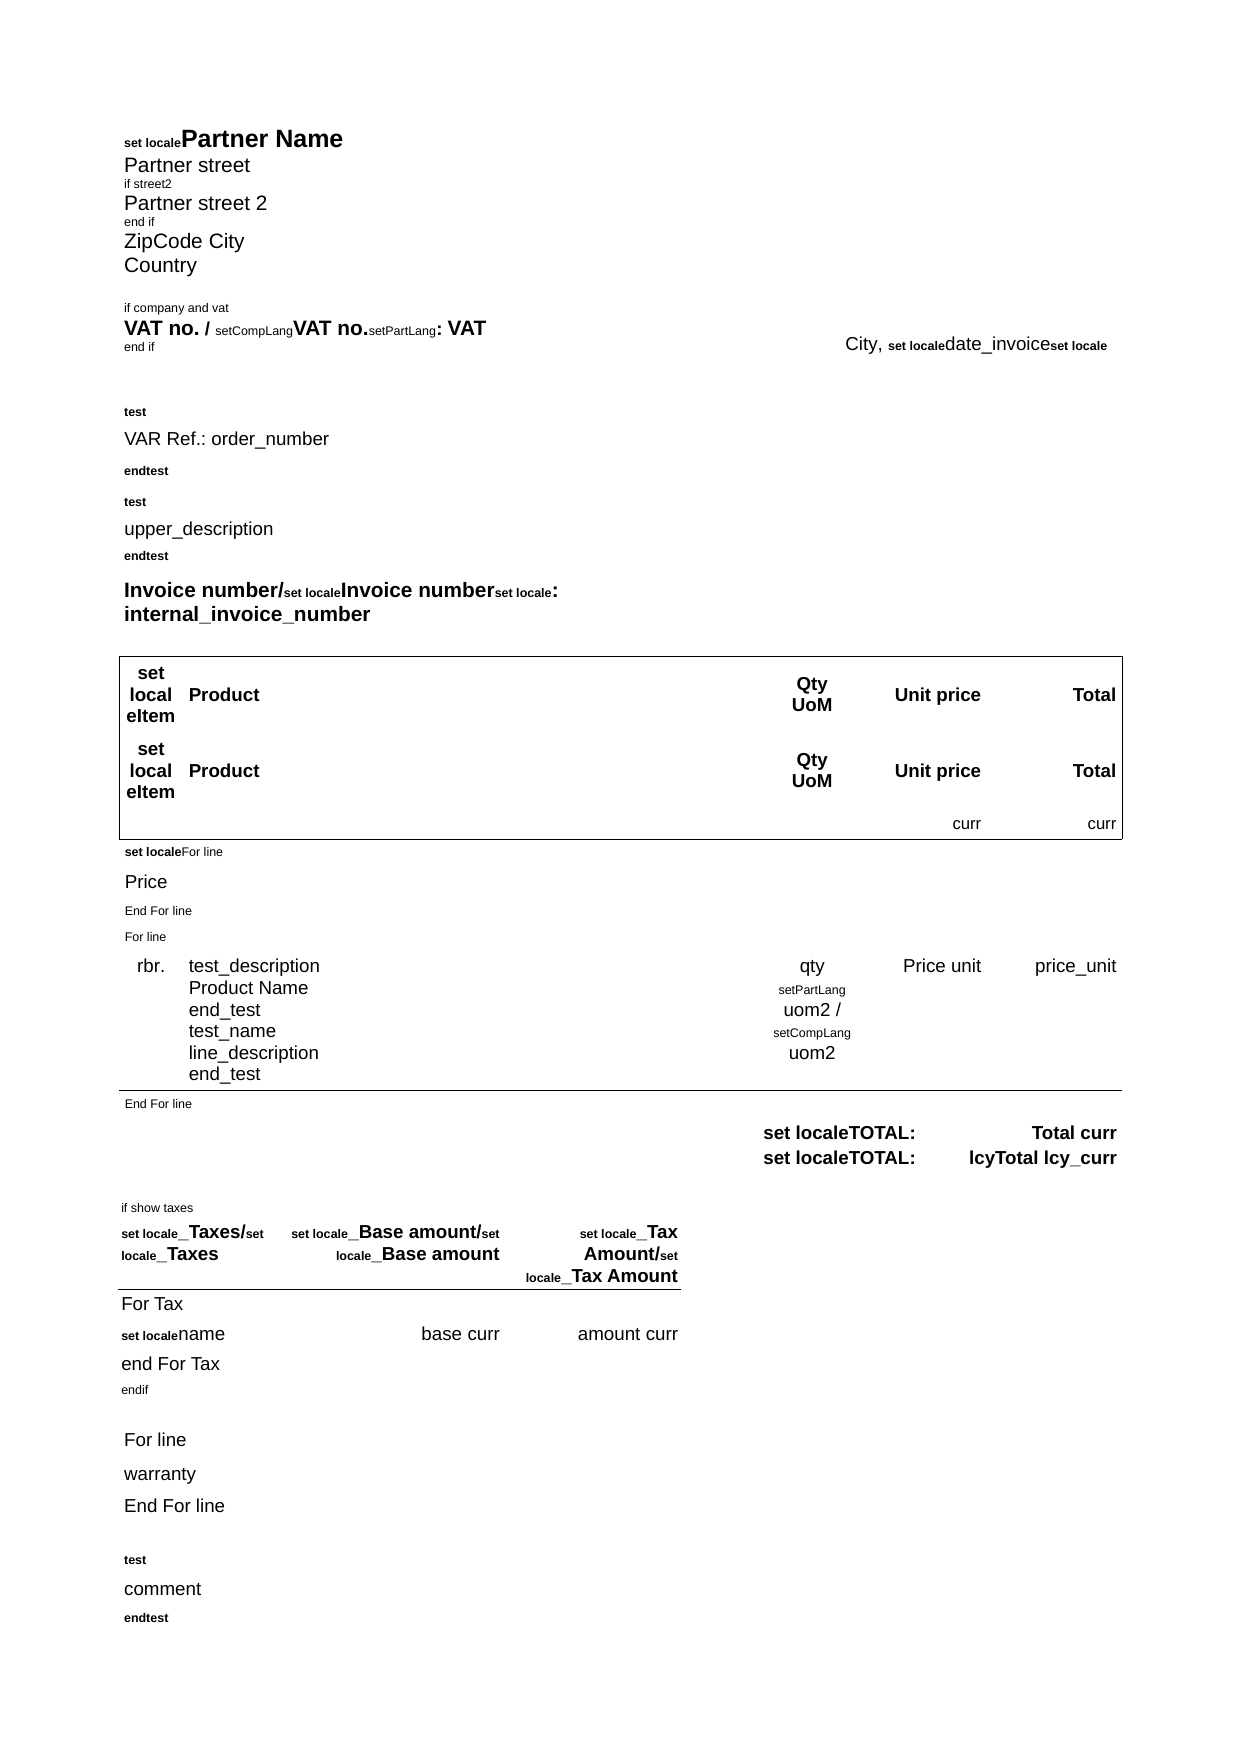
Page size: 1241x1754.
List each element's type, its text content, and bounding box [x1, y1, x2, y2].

table_cell [720, 540, 1122, 573]
table_cell [720, 573, 1122, 632]
table_cell test [118, 395, 720, 428]
table_cell Product [183, 732, 765, 808]
table_cell set localeFor line [119, 840, 1122, 865]
table_cell qty setPartLang uom2 / setCompLang uom2 [765, 950, 859, 1090]
table_cell [118, 360, 720, 395]
table_cell endtest [118, 540, 720, 573]
table_cell [681, 1320, 821, 1349]
table_cell endtest [118, 1605, 1122, 1631]
table_cell For line [119, 924, 1122, 949]
table_header test [118, 1547, 1122, 1572]
table_header Product [183, 657, 765, 732]
table_cell End For line [119, 898, 1122, 924]
table_cell [681, 1289, 821, 1320]
table_cell Price unit [859, 950, 987, 1090]
table_cell [120, 808, 183, 839]
table_cell [821, 1289, 1122, 1320]
table_cell [765, 808, 859, 839]
table_cell set locale_Base amount/set locale_Base amount [284, 1218, 502, 1289]
table_cell set localename [118, 1320, 283, 1349]
table_cell endif [118, 1379, 1122, 1399]
table_cell VAR Ref.: order_number [118, 428, 1122, 449]
table_header City, set localedate_invoiceset locale [720, 118, 1122, 359]
table_cell upper_description [118, 518, 1122, 539]
table_cell price_unit [987, 950, 1122, 1090]
table_cell [821, 1320, 1122, 1349]
table_cell For Tax [118, 1290, 681, 1320]
table_cell curr [987, 808, 1122, 839]
table_header if show taxes [118, 1198, 1122, 1218]
table_cell [720, 360, 1122, 395]
table_cell [681, 1350, 821, 1379]
table_cell set localeItem [120, 732, 183, 808]
table_cell test_description Product Name end_test test_name line_description end_test [183, 950, 765, 1090]
table_cell Total [987, 732, 1122, 808]
table_cell warranty [118, 1457, 1122, 1489]
table_header Unit price [859, 657, 987, 732]
table_cell [720, 450, 1122, 485]
table_cell Invoice number/set localeInvoice numberset locale: internal_invoice_number [118, 573, 720, 632]
table_cell [720, 485, 1122, 518]
table_header set localeTOTAL: set localeTOTAL: [118, 1116, 921, 1174]
table_cell rbr. [119, 950, 183, 1090]
table_cell comment [118, 1573, 1122, 1605]
table_cell [681, 1218, 821, 1289]
table_cell Unit price [859, 732, 987, 808]
table_cell test [118, 485, 720, 518]
table_header For line [118, 1424, 1122, 1457]
table_cell set locale_Tax Amount/set locale_Tax Amount [502, 1218, 681, 1289]
table_header Qty UoM [765, 657, 859, 732]
table_cell set locale_Taxes/set locale_Taxes [118, 1218, 283, 1289]
table_cell End For line [119, 1091, 1122, 1116]
table_cell End For line [118, 1490, 1122, 1523]
table_cell [821, 1218, 1122, 1289]
table_cell Qty UoM [765, 732, 859, 808]
table_header set localePartner Name Partner street if street2 Partner street 2 end if ZipCode City Country if company and vat VAT no. / setCompLangVAT no.setPartLang: VAT end if [118, 118, 720, 359]
table_cell [720, 395, 1122, 428]
table_cell [183, 808, 765, 839]
table_cell endtest [118, 450, 720, 485]
table_header Total curr lcyTotal lcy_curr [921, 1116, 1122, 1174]
table_header Total [987, 657, 1122, 732]
table_cell [821, 1350, 1122, 1379]
table_header set localeItem [120, 657, 183, 732]
table_cell curr [859, 808, 987, 839]
table_cell end For Tax [118, 1350, 681, 1379]
table_cell Price [119, 865, 1122, 898]
table_cell amount curr [502, 1320, 681, 1349]
table_cell base curr [284, 1320, 502, 1349]
